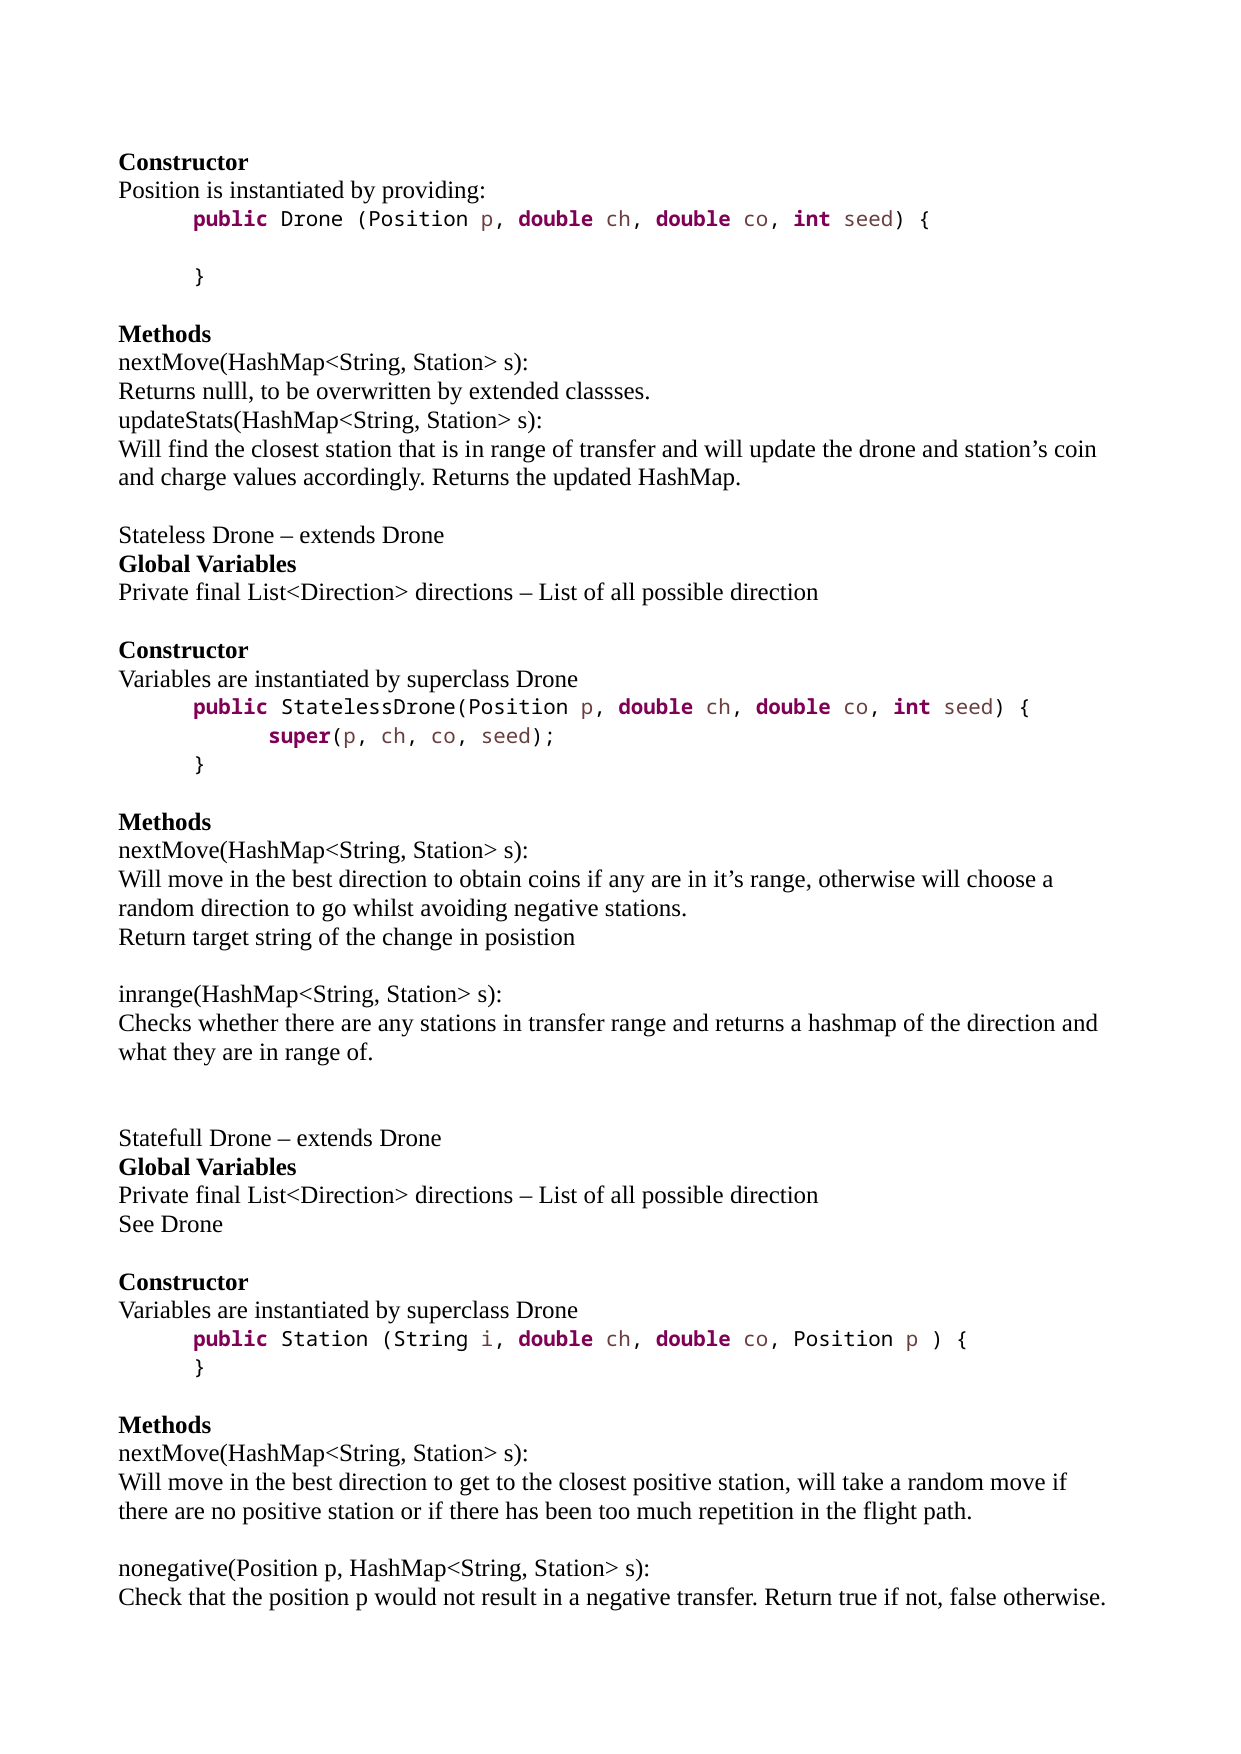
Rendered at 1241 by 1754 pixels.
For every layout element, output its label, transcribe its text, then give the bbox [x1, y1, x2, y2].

text public Station (String i, double ch, double co, Position p ) { [118, 1324, 1122, 1352]
text Checks whether there are any stations in transfer range and returns a hashmap of the direction and what they are in range of. [118, 1008, 1122, 1065]
text Global Variables [118, 549, 1122, 577]
text Methods [118, 319, 1122, 347]
text Statefull Drone – extends Drone [118, 1123, 1122, 1152]
text updateStats(HashMap<String, Station> s): [118, 405, 1122, 434]
text super(p, ch, co, seed); [118, 721, 1122, 749]
text See Drone [118, 1209, 1122, 1238]
text nextMove(HashMap<String, Station> s): [118, 1438, 1122, 1467]
text Will move in the best direction to get to the closest positive station, will take a random move if there are no positive station or if there has been too much repetition in the flight path. [118, 1467, 1122, 1525]
text Check that the position p would not result in a negative transfer. Return true if not, false otherwise. [118, 1582, 1122, 1611]
text Constructor [118, 147, 1122, 176]
text Position is instantiated by providing: [118, 176, 1122, 204]
text } [118, 749, 1122, 778]
text Methods [118, 807, 1122, 835]
text nextMove(HashMap<String, Station> s): [118, 347, 1122, 376]
text public Drone (Position p, double ch, double co, int seed) { [118, 204, 1122, 233]
text Variables are instantiated by superclass Drone [118, 1295, 1122, 1324]
text nextMove(HashMap<String, Station> s): [118, 835, 1122, 864]
text } [118, 1352, 1122, 1381]
text nonegative(Position p, HashMap<String, Station> s): [118, 1553, 1122, 1582]
text Constructor [118, 1267, 1122, 1295]
text inrange(HashMap<String, Station> s): [118, 979, 1122, 1008]
text Private final List<Direction> directions – List of all possible direction [118, 577, 1122, 606]
text Variables are instantiated by superclass Drone [118, 664, 1122, 692]
text Methods [118, 1410, 1122, 1438]
text Global Variables [118, 1152, 1122, 1180]
text } [118, 262, 1122, 290]
text Returns nulll, to be overwritten by extended classses. [118, 376, 1122, 405]
text Stateless Drone – extends Drone [118, 520, 1122, 549]
text Will move in the best direction to obtain coins if any are in it’s range, otherwise will choose a random direction to go whilst avoiding negative stations. [118, 864, 1122, 922]
text public StatelessDrone(Position p, double ch, double co, int seed) { [118, 692, 1122, 721]
text Private final List<Direction> directions – List of all possible direction [118, 1180, 1122, 1209]
text Return target string of the change in posistion [118, 922, 1122, 950]
text Constructor [118, 635, 1122, 664]
text Will find the closest station that is in range of transfer and will update the drone and station’s coin and charge values accordingly. Returns the updated HashMap. [118, 434, 1122, 491]
